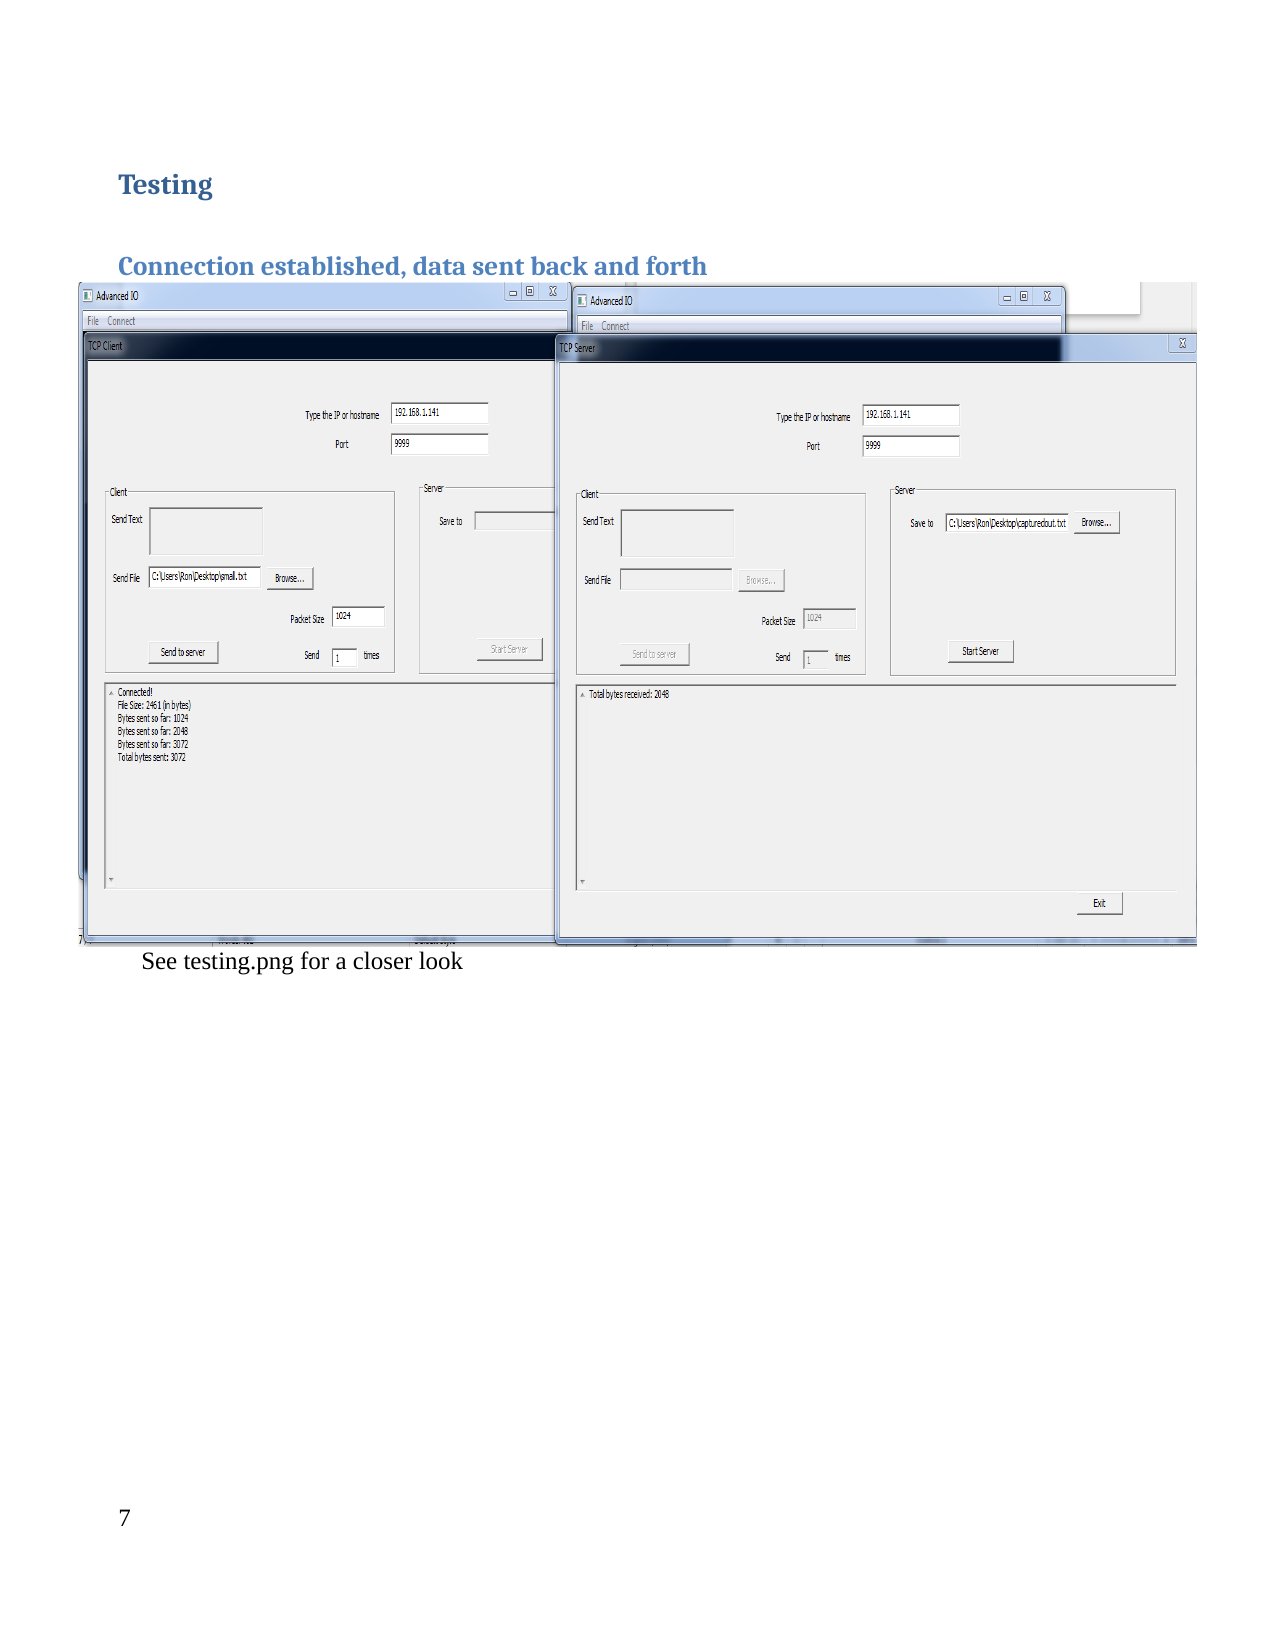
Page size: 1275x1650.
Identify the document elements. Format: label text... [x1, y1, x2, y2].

picture [78, 282, 1197, 947]
subtitle Testing [118, 168, 1157, 202]
text See testing.png for a closer look [141, 947, 1157, 975]
subtitle Connection established, data sent back and forth [118, 251, 1157, 282]
